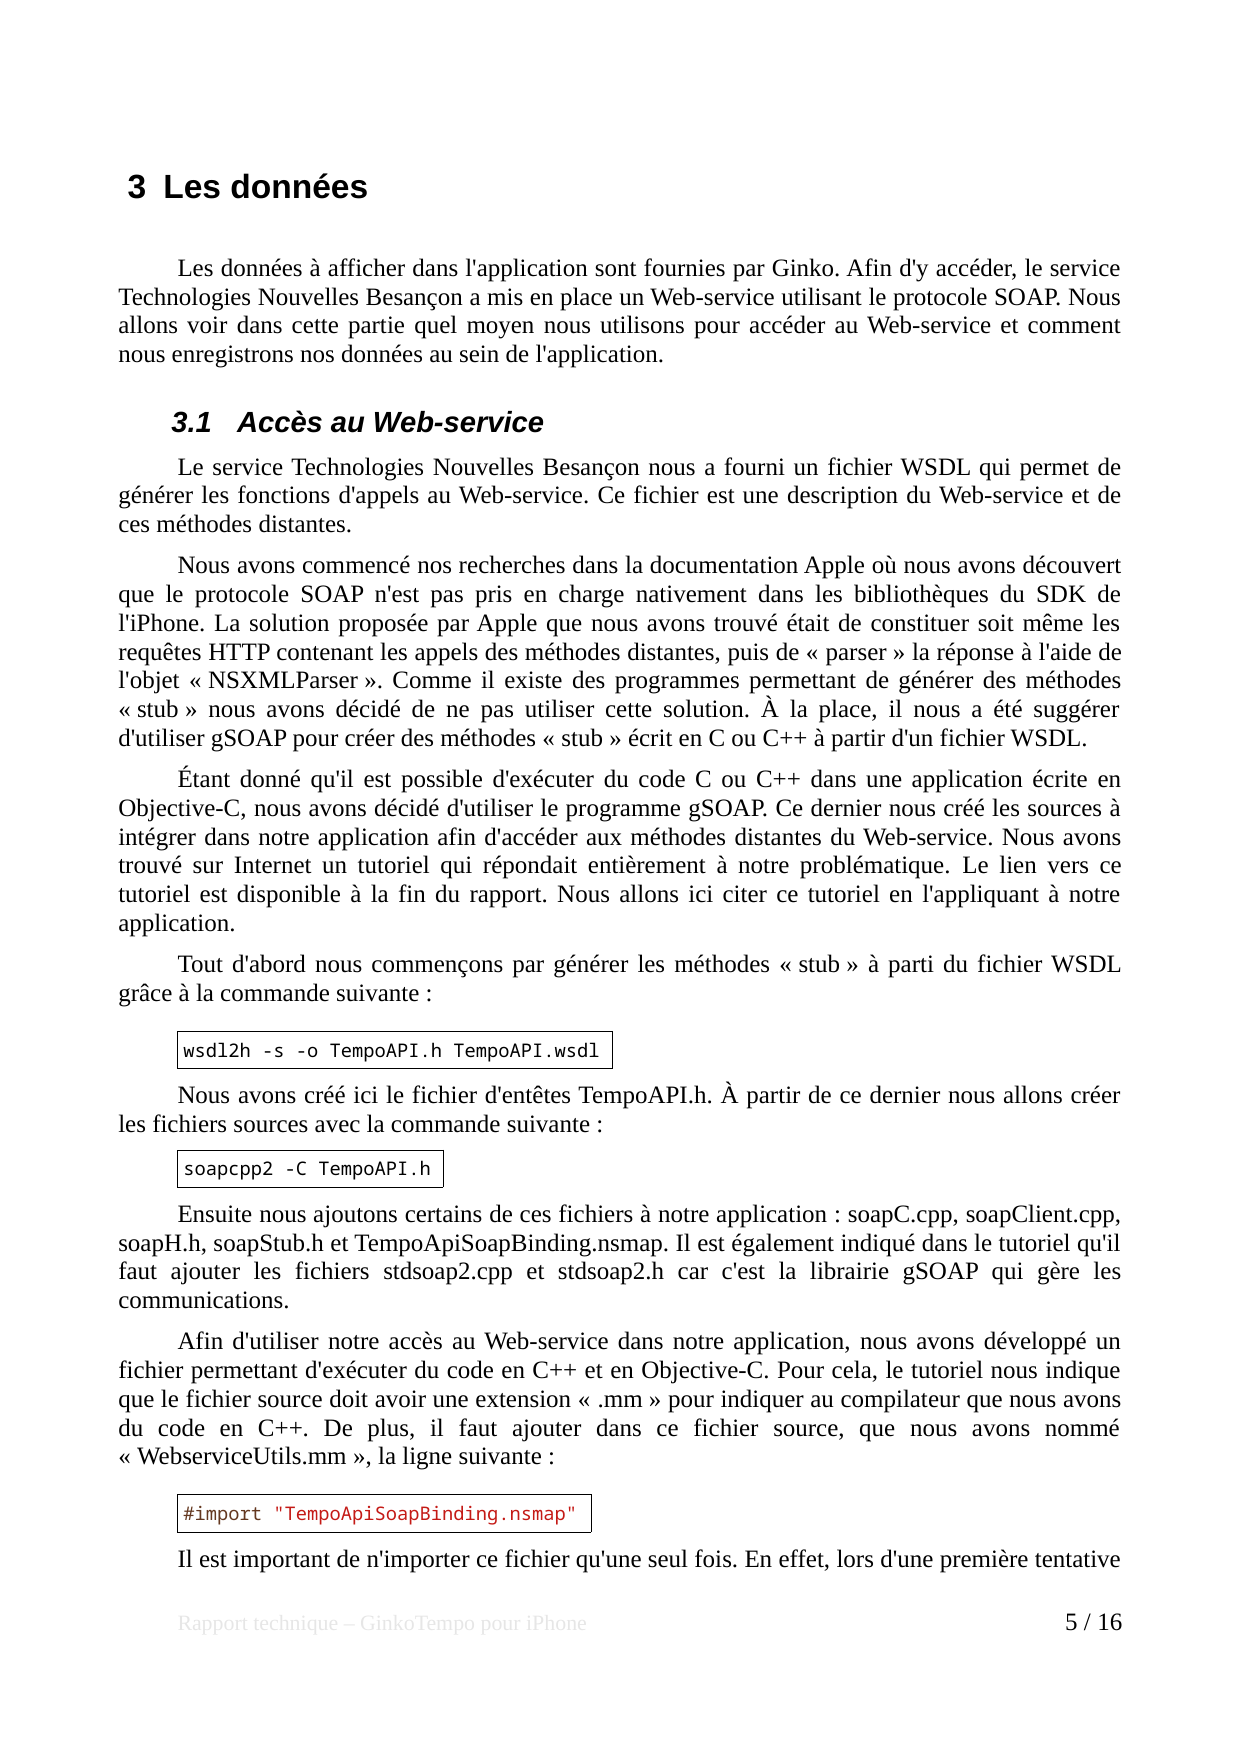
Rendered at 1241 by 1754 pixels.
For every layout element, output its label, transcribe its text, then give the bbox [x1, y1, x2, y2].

text Tout d'abord nous commençons par générer les méthodes « stub » à parti du fichier WSDL grâce à la commande suivante : [118, 949, 1122, 1007]
subtitle Accès au Web-service [163, 406, 1122, 439]
text Nous avons créé ici le fichier d'entêtes TempoAPI.h. À partir de ce dernier nous allons créer les fichiers sources avec la commande suivante : [118, 1080, 1122, 1138]
text Nous avons commencé nos recherches dans la documentation Apple où nous avons découvert que le protocole SOAP n'est pas pris en charge nativement dans les bibliothèques du SDK de l'iPhone. La solution proposée par Apple que nous avons trouvé était de constituer soit même les requêtes HTTP contenant les appels des méthodes distantes, puis de « parser » la réponse à l'aide de l'objet « NSXMLParser ». Comme il existe des programmes permettant de générer des méthodes « stub » nous avons décidé de ne pas utiliser cette solution. À la place, il nous a été suggérer d'utiliser gSOAP pour créer des méthodes « stub » écrit en C ou C++ à partir d'un fichier WSDL. [118, 550, 1122, 752]
text Les données à afficher dans l'application sont fournies par Ginko. Afin d'y accéder, le service Technologies Nouvelles Besançon a mis en place un Web-service utilisant le protocole SOAP. Nous allons voir dans cette partie quel moyen nous utilisons pour accéder au Web-service et comment nous enregistrons nos données au sein de l'application. [118, 253, 1122, 368]
text soapcpp2 -C TempoAPI.h [178, 1151, 443, 1187]
text Ensuite nous ajoutons certains de ces fichiers à notre application : soapC.cpp, soapClient.cpp, soapH.h, soapStub.h et TempoApiSoapBinding.nsmap. Il est également indiqué dans le tutoriel qu'il faut ajouter les fichiers stdsoap2.cpp et stdsoap2.h car c'est la librairie gSOAP qui gère les communications. [118, 1199, 1122, 1314]
text Étant donné qu'il est possible d'exécuter du code C ou C++ dans une application écrite en Objective-C, nous avons décidé d'utiliser le programme gSOAP. Ce dernier nous créé les sources à intégrer dans notre application afin d'accéder aux méthodes distantes du Web-service. Nous avons trouvé sur Internet un tutoriel qui répondait entièrement à notre problématique. Le lien vers ce tutoriel est disponible à la fin du rapport. Nous allons ici citer ce tutoriel en l'appliquant à notre application. [118, 764, 1122, 937]
text Le service Technologies Nouvelles Besançon nous a fourni un fichier WSDL qui permet de générer les fonctions d'appels au Web-service. Ce fichier est une description du Web-service et de ces méthodes distantes. [118, 452, 1122, 538]
text wsdl2h -s -o TempoAPI.h TempoAPI.wsdl [178, 1032, 612, 1068]
text Il est important de n'importer ce fichier qu'une seul fois. En effet, lors d'une première tentative [118, 1544, 1122, 1572]
text Afin d'utiliser notre accès au Web-service dans notre application, nous avons développé un fichier permettant d'exécuter du code en C++ et en Objective-C. Pour cela, le tutoriel nous indique que le fichier source doit avoir une extension « .mm » pour indiquer au compilateur que nous avons du code en C++. De plus, il faut ajouter dans ce fichier source, que nous avons nommé « WebserviceUtils.mm », la ligne suivante : [118, 1326, 1122, 1470]
text #import "TempoApiSoapBinding.nsmap" [178, 1495, 591, 1532]
subtitle Les données [118, 167, 1122, 205]
